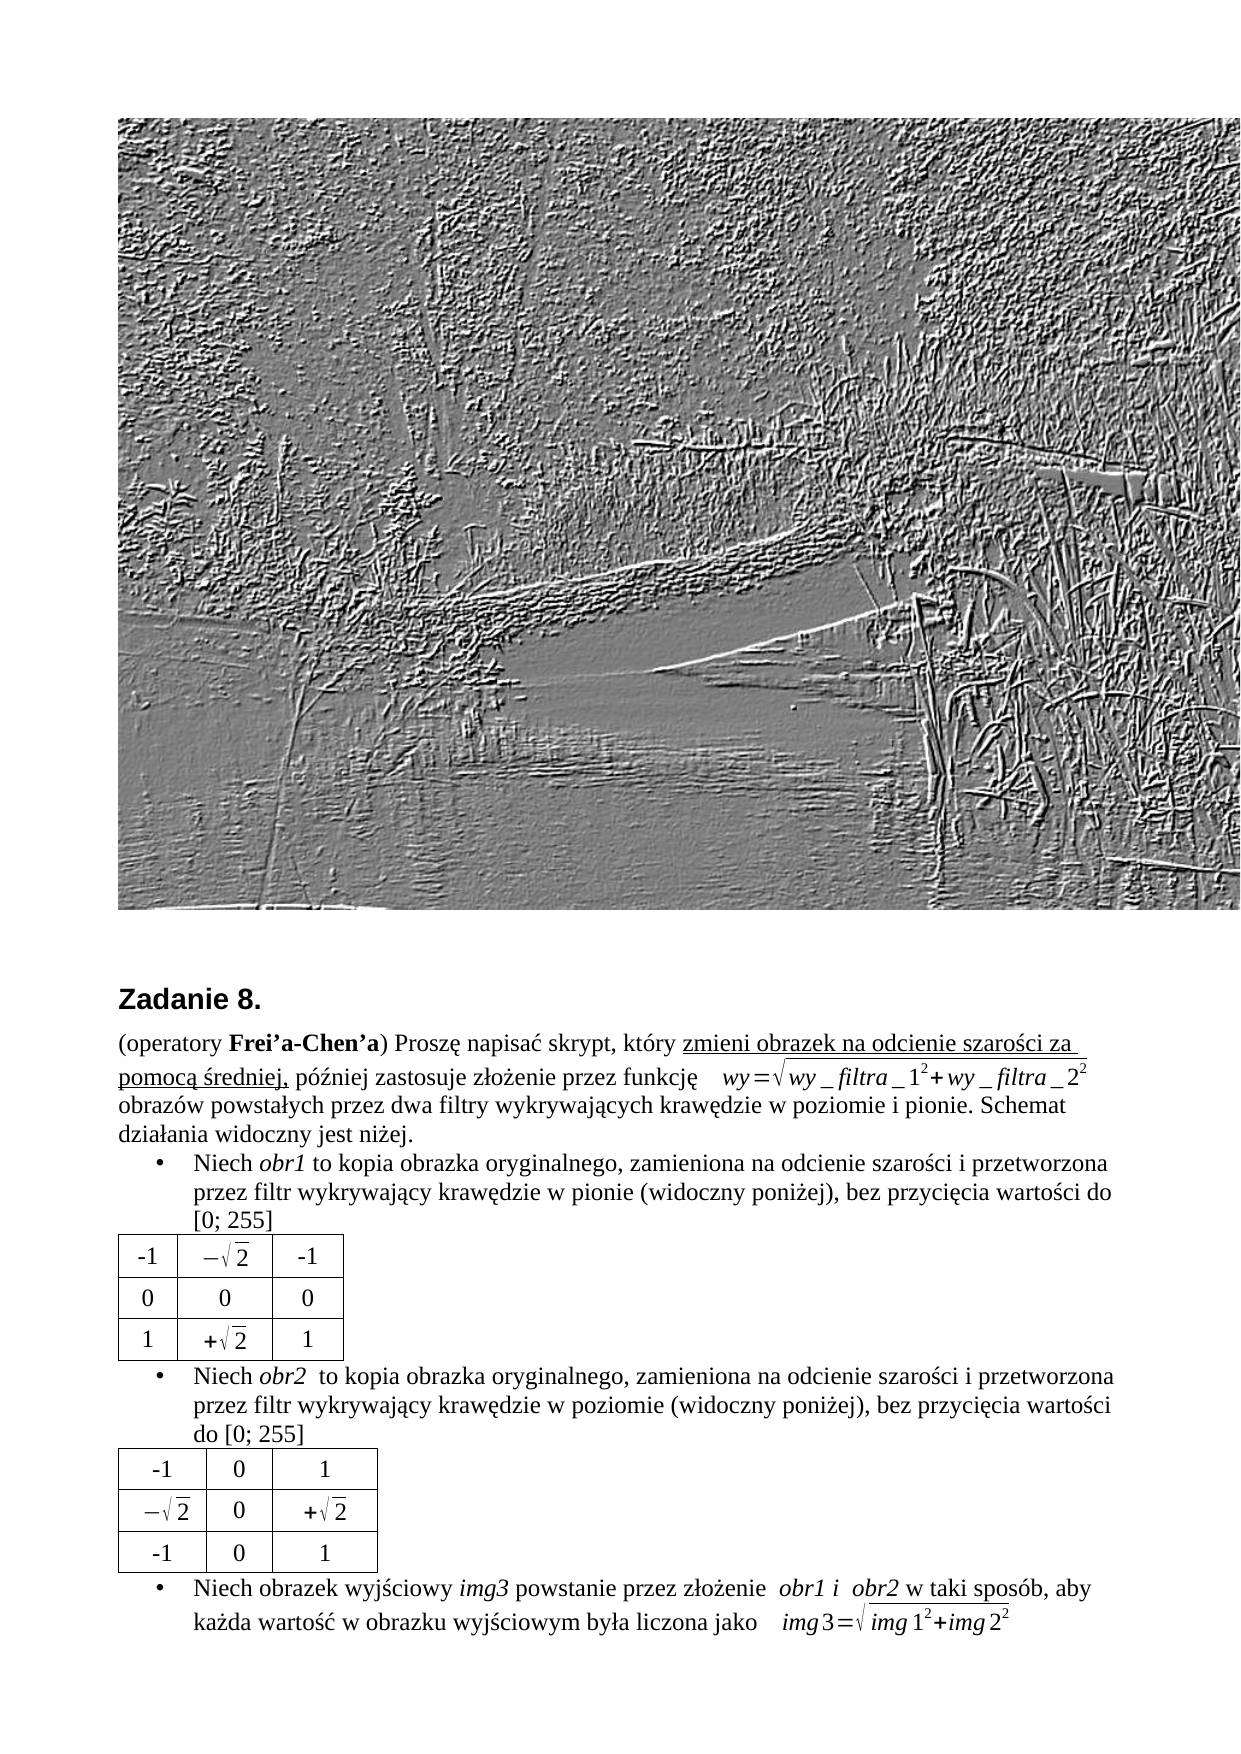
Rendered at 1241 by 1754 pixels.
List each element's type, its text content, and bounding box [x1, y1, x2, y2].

table_cell -1 [119, 1532, 206, 1572]
table_header -1 [273, 1235, 343, 1277]
list Niech obr2 to kopia obrazka oryginalnego, zamieniona na odcienie szarości i przetworzona przez filtr wykrywający krawędzie w poziomie (widoczny poniżej), bez przycięcia wartości do [0; 255] [156, 1361, 1122, 1447]
table_header 0 [207, 1449, 272, 1489]
table_header [178, 1235, 272, 1277]
table_cell 0 [119, 1278, 177, 1318]
table_header 1 [273, 1449, 377, 1489]
table_cell [119, 1490, 206, 1531]
text (operatory Frei’a-Chen’a) Proszę napisać skrypt, który zmieni obrazek na odcienie szarości za pomocą średniej, później zastosuje złożenie przez funkcję obrazów powstałych przez dwa filtry wykrywających krawędzie w poziomie i pionie. Schemat działania widoczny jest niżej. [118, 1028, 1122, 1148]
table_cell [178, 1319, 272, 1360]
table_cell 0 [273, 1278, 343, 1318]
list Niech obr1 to kopia obrazka oryginalnego, zamieniona na odcienie szarości i przetworzona przez filtr wykrywający krawędzie w pionie (widoczny poniżej), bez przycięcia wartości do [0; 255] [156, 1148, 1122, 1234]
subtitle Zadanie 8. [118, 982, 1122, 1016]
table_cell 0 [207, 1532, 272, 1572]
table_cell 1 [273, 1319, 343, 1360]
table_cell [273, 1490, 377, 1531]
table_header -1 [119, 1235, 177, 1277]
list Niech obrazek wyjściowy img3 powstanie przez złożenie obr1 i obr2 w taki sposób, aby każda wartość w obrazku wyjściowym była liczona jako [156, 1573, 1122, 1636]
table_header -1 [119, 1449, 206, 1489]
table_cell 0 [178, 1278, 272, 1318]
picture [118, 118, 1241, 910]
table_cell 1 [273, 1532, 377, 1572]
table_cell 0 [207, 1490, 272, 1531]
table_cell 1 [119, 1319, 177, 1360]
